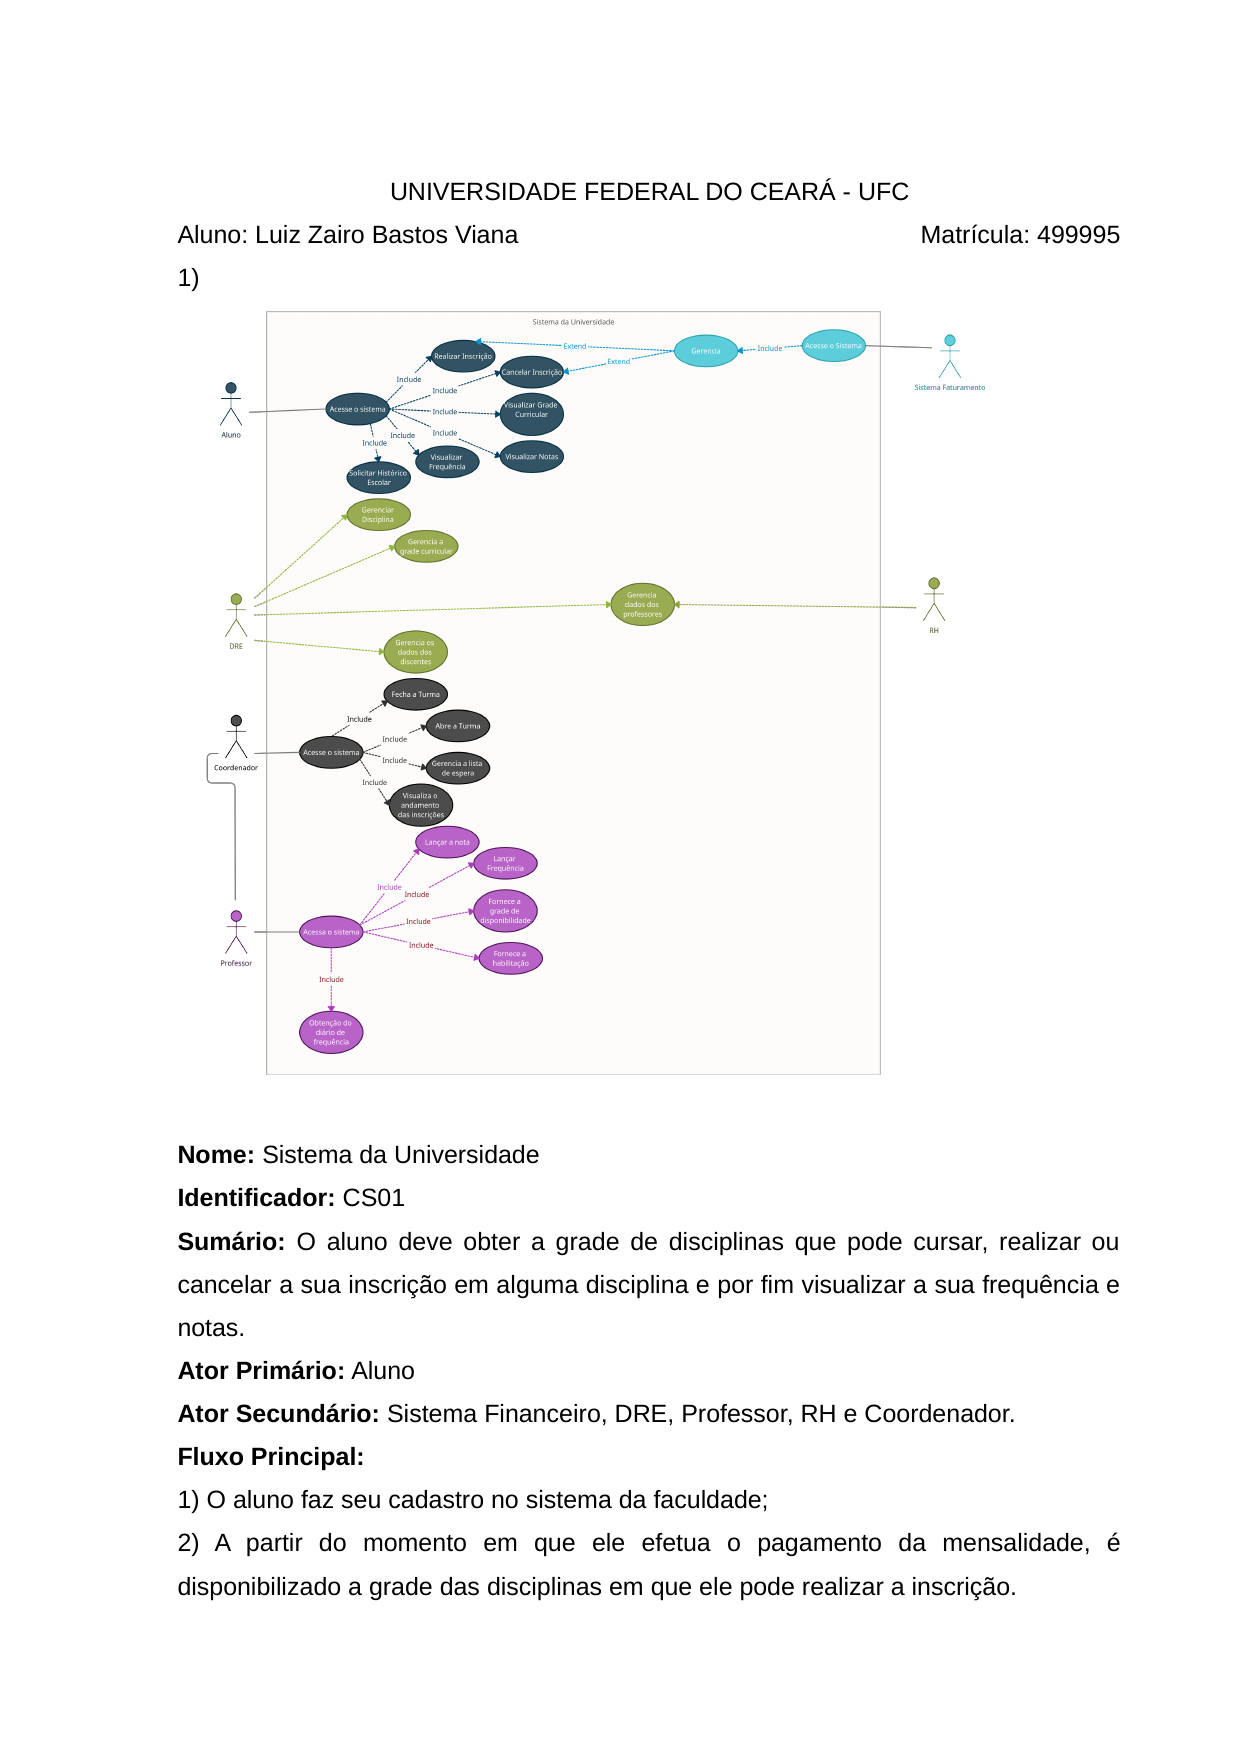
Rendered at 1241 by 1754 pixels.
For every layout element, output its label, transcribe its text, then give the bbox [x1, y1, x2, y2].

text 1) [177, 263, 1122, 292]
text Identificador: CS01 [177, 1183, 1122, 1212]
text Fluxo Principal: [177, 1442, 1122, 1471]
text Sumário: O aluno deve obter a grade de disciplinas que pode cursar, realizar ou cancelar a sua inscrição em alguma disciplina e por fim visualizar a sua frequência e notas. [177, 1227, 1122, 1342]
text Nome: Sistema da Universidade [177, 1140, 1122, 1169]
text 1) O aluno faz seu cadastro no sistema da faculdade; [177, 1485, 1122, 1514]
text Ator Primário: Aluno [177, 1356, 1122, 1385]
text Ator Secundário: Sistema Financeiro, DRE, Professor, RH e Coordenador. [177, 1399, 1122, 1428]
text UNIVERSIDADE FEDERAL DO CEARÁ - UFC [177, 177, 1122, 206]
text Aluno: Luiz Zairo Bastos Viana Matrícula: 499995 [177, 220, 1122, 249]
text 2) A partir do momento em que ele efetua o pagamento da mensalidade, é disponibilizado a grade das disciplinas em que ele pode realizar a inscrição. [177, 1528, 1122, 1600]
